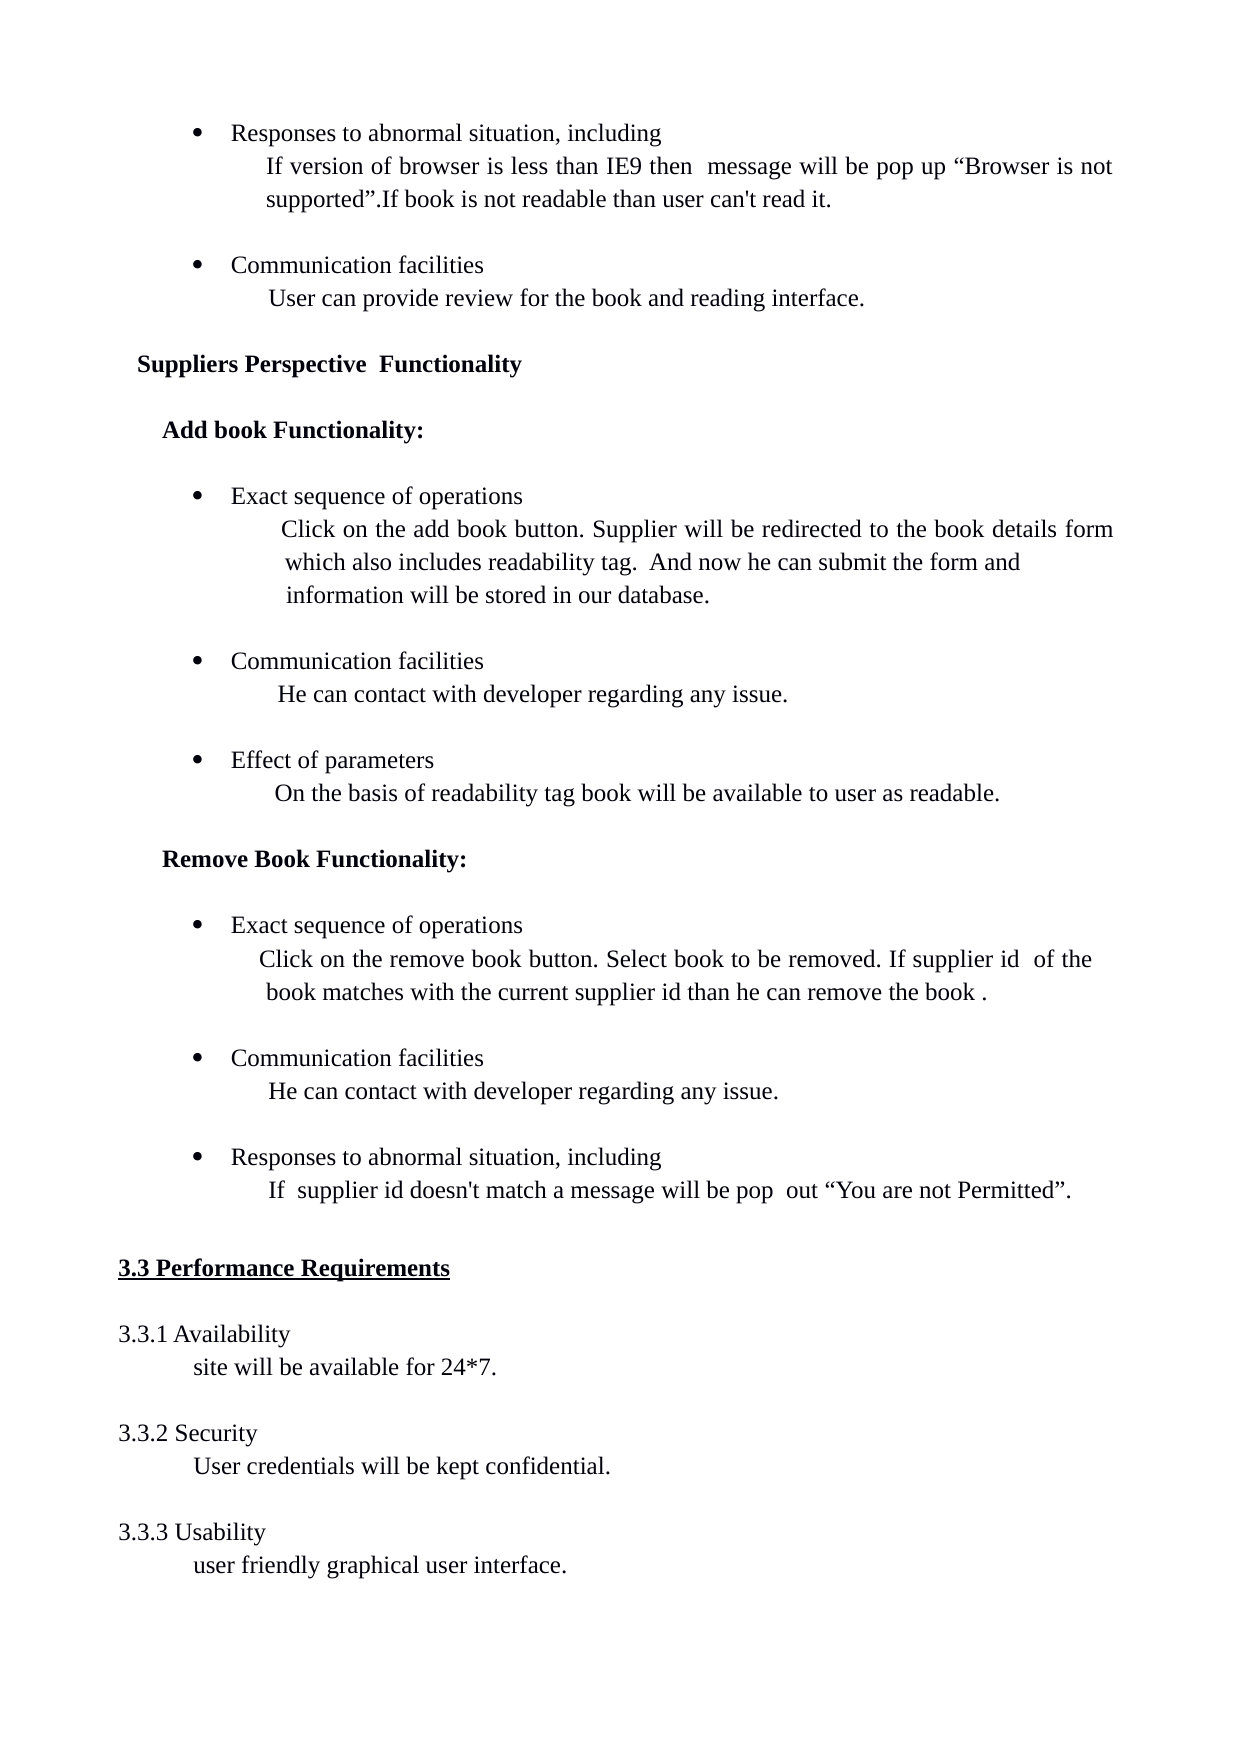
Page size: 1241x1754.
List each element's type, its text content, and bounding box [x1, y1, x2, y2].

text Remove Book Functionality: [118, 844, 1047, 873]
text Add book Functionality: [118, 415, 1047, 444]
list Responses to abnormal situation, including [193, 118, 1122, 147]
text If supplier id doesn't match a message will be pop out “You are not Permitted”. [118, 1175, 1122, 1203]
text user friendly graphical user interface. [118, 1551, 1122, 1579]
text 3.3.2 Security [118, 1418, 1122, 1447]
text 3.3.3 Usability [118, 1517, 1122, 1546]
text 3.3.1 Availability [118, 1319, 1122, 1348]
list Communication facilities [193, 1043, 1047, 1071]
list Responses to abnormal situation, including [193, 1142, 1122, 1171]
list Communication facilities [193, 250, 1047, 279]
text User can provide review for the book and reading interface. [193, 283, 1047, 312]
list Exact sequence of operations [193, 911, 1122, 939]
list Communication facilities [193, 646, 1047, 675]
subtitle 3.3 Performance Requirements [118, 1253, 1047, 1282]
list Exact sequence of operations [193, 481, 1122, 510]
text On the basis of readability tag book will be available to user as readable. [118, 778, 1122, 807]
list Effect of parameters [193, 746, 1122, 774]
text User credentials will be kept confidential. [118, 1451, 1122, 1480]
text He can contact with developer regarding any issue. [193, 1076, 1047, 1104]
text site will be available for 24*7. [118, 1352, 1122, 1381]
list Click on the remove book button. Select book to be removed. If supplier id of the book matches with the current supplier id than he can remove the book . [193, 944, 1122, 1005]
text He can contact with developer regarding any issue. [193, 679, 1047, 708]
text Click on the add book button. Supplier will be redirected to the book details form which also includes readability tag. And now he can submit the form and information will be stored in our database. [118, 514, 1122, 609]
text Suppliers Perspective Functionality [118, 349, 1047, 378]
text If version of browser is less than IE9 then message will be pop up “Browser is not supported”.If book is not readable than user can't read it. [118, 151, 1122, 213]
